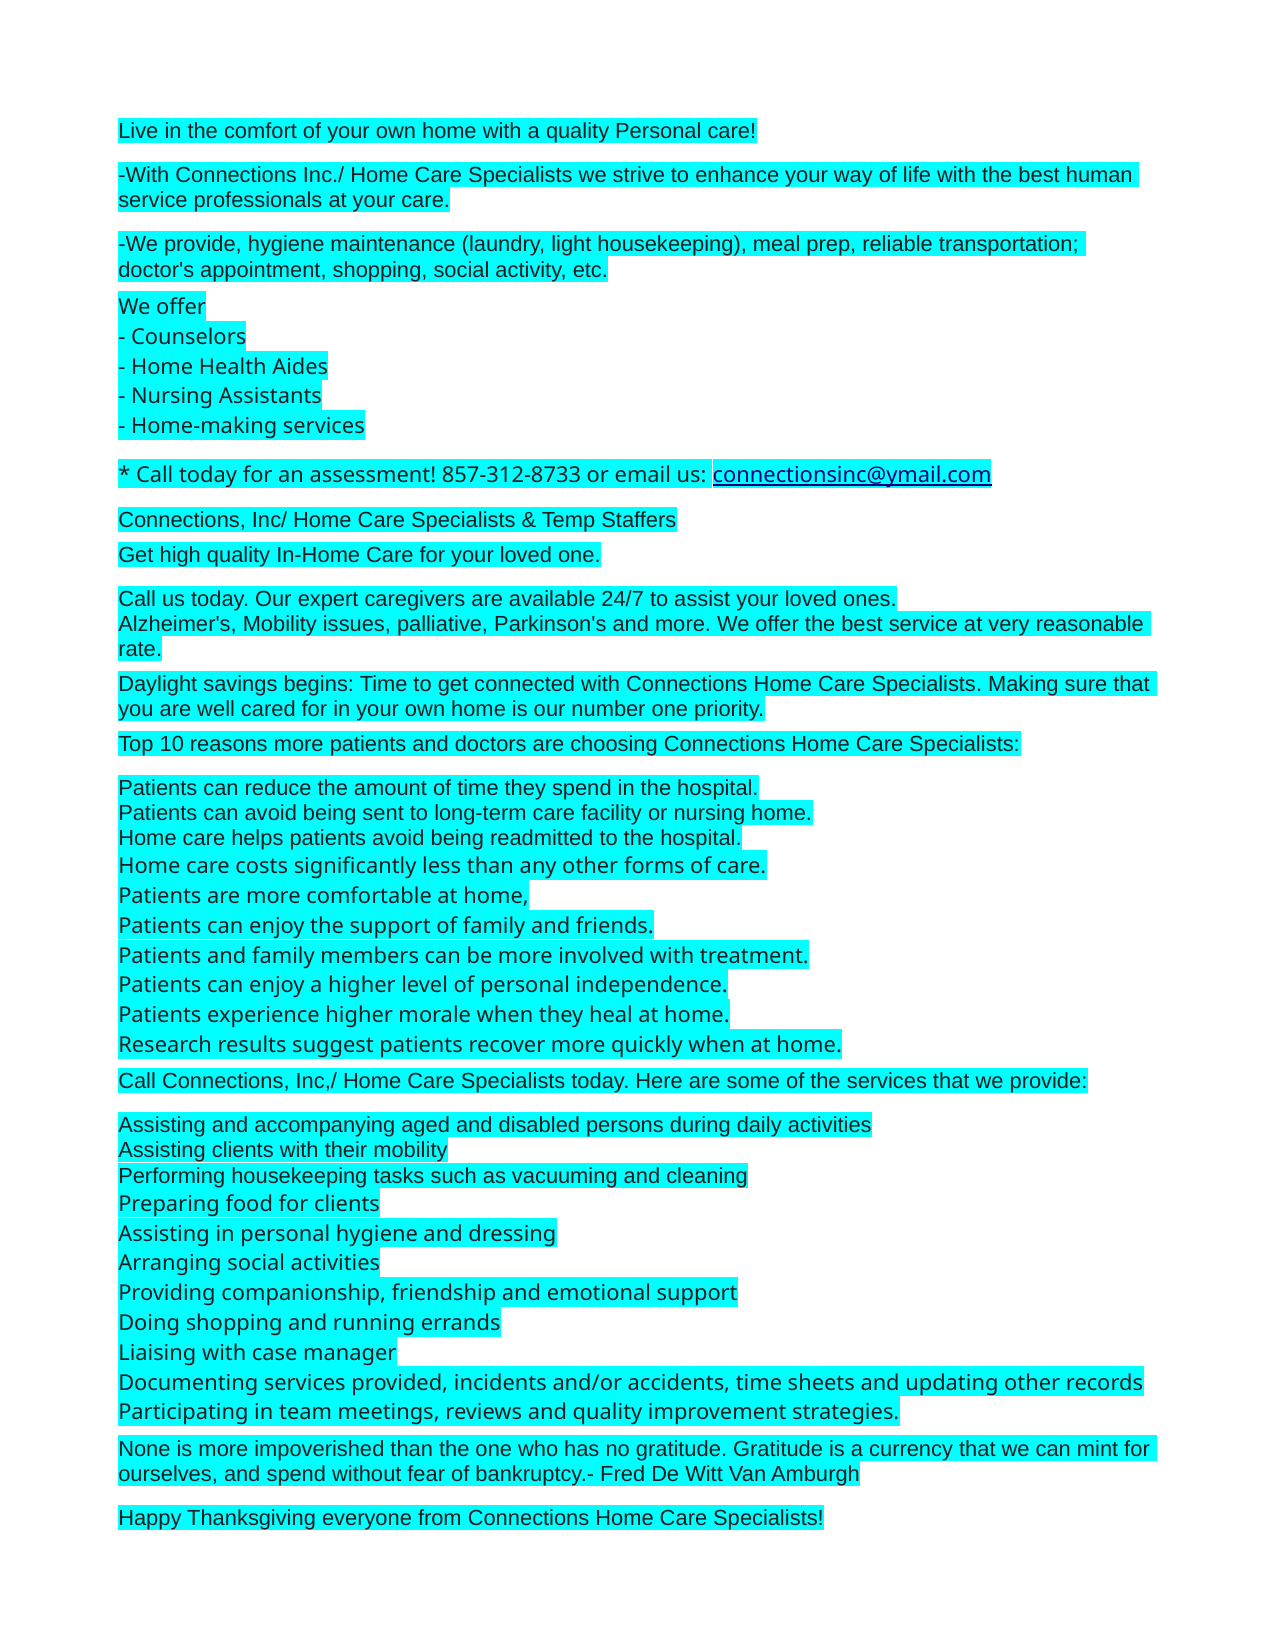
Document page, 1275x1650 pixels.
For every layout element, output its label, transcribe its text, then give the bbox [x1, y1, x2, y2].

text Get high quality In-Home Care for your loved one. [118, 542, 1157, 567]
text -With Connections Inc./ Home Care Specialists we strive to enhance your way of life with the best human service professionals at your care. [118, 162, 1157, 212]
text Daylight savings begins: Time to get connected with Connections Home Care Specialists. Making sure that you are well cared for in your own home is our number one priority. [118, 671, 1157, 721]
text Live in the comfort of your own home with a quality Personal care! [118, 118, 1157, 143]
text Top 10 reasons more patients and doctors are choosing Connections Home Care Specialists: [118, 731, 1157, 756]
text Patients can reduce the amount of time they spend in the hospital. Patients can avoid being sent to long-term care facility or nursing home. Home care helps patients avoid being readmitted to the hospital. Home care costs significantly less than any other forms of care. Patients are more comfortable at home, Patients can enjoy the support of family and friends. Patients and family members can be more involved with treatment. Patients can enjoy a higher level of personal independence. Patients experience higher morale when they heal at home. Research results suggest patients recover more quickly when at home. [118, 774, 1157, 1059]
text -We provide, hygiene maintenance (laundry, light housekeeping), meal prep, reliable transportation; doctor's appointment, shopping, social activity, etc. [118, 231, 1157, 282]
text * Call today for an assessment! 857-312-8733 or email us: connectionsinc@ymail.com [118, 459, 1157, 488]
text Connections, Inc/ Home Care Specialists & Temp Staffers [118, 507, 1157, 532]
text Call us today. Our expert caregivers are available 24/7 to assist your loved ones. Alzheimer's, Mobility issues, palliative, Parkinson's and more. We offer the best service at very reasonable rate. [118, 586, 1157, 661]
text We offer - Counselors - Home Health Aides - Nursing Assistants - Home-making services [118, 291, 1157, 440]
text Call Connections, Inc,/ Home Care Specialists today. Here are some of the services that we provide: [118, 1068, 1157, 1093]
text Assisting and accompanying aged and disabled persons during daily activities Assisting clients with their mobility Performing housekeeping tasks such as vacuuming and cleaning Preparing food for clients Assisting in personal hygiene and dressing Arranging social activities Providing companionship, friendship and emotional support Doing shopping and running errands Liaising with case manager Documenting services provided, incidents and/or accidents, time sheets and updating other records Participating in team meetings, reviews and quality improvement strategies. [118, 1112, 1157, 1426]
text None is more impoverished than the one who has no gratitude. Gratitude is a currency that we can mint for ourselves, and spend without fear of bankruptcy.- Fred De Witt Van Amburgh [118, 1435, 1157, 1486]
text Happy Thanksgiving everyone from Connections Home Care Specialists! [118, 1504, 1157, 1530]
